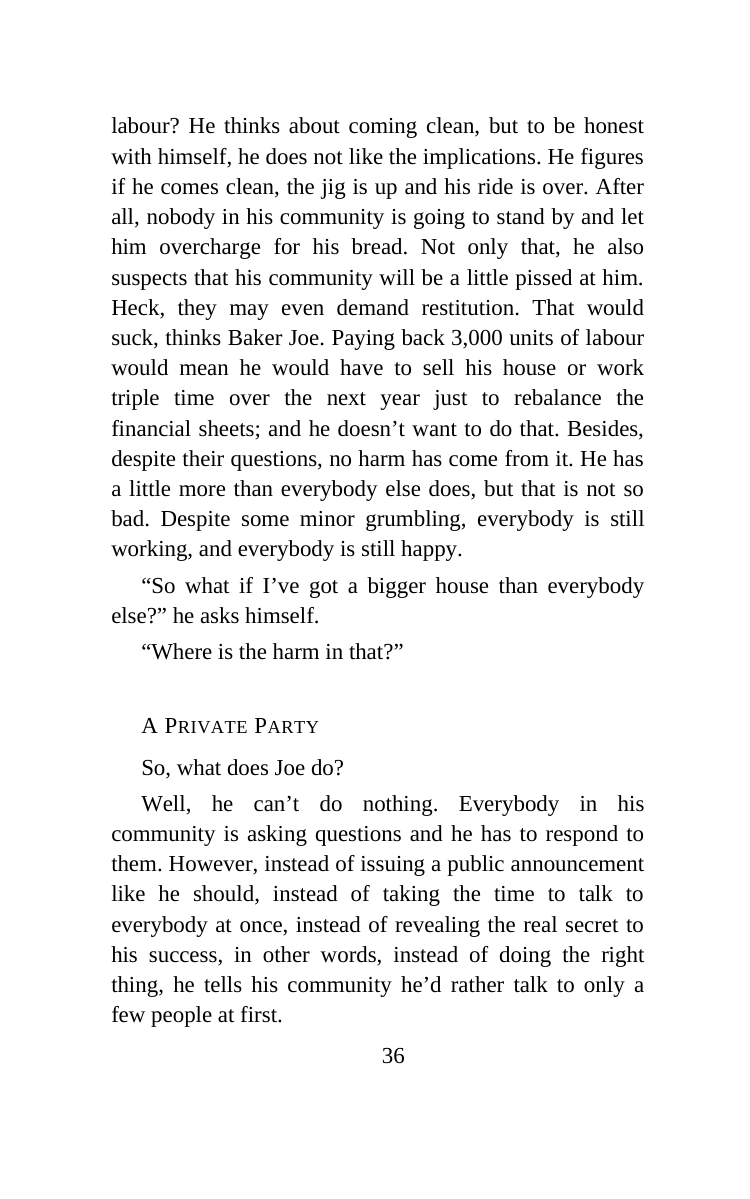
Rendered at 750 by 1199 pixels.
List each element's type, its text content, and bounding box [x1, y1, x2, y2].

text labour? He thinks about coming clean, but to be honest with himself, he does not like the implications. He figures if he comes clean, the jig is up and his ride is over. After all, nobody in his community is going to stand by and let him overcharge for his bread. Not only that, he also suspects that his community will be a little pissed at him. Heck, they may even demand restitution. That would suck, thinks Baker Joe. Paying back 3,000 units of labour would mean he would have to sell his house or work triple time over the next year just to rebalance the financial sheets; and he doesn’t want to do that. Besides, despite their questions, no harm has come from it. He has a little more than everybody else does, but that is not so bad. Despite some minor grumbling, everybody is still working, and everybody is still happy. [111, 112, 645, 562]
text “Where is the harm in that?” [111, 638, 645, 664]
text Well, he can’t do nothing. Everybody in his community is asking questions and he has to respond to them. However, instead of issuing a public announcement like he should, instead of taking the time to talk to everybody at once, instead of revealing the real secret to his success, in other words, instead of doing the right thing, he tells his community he’d rather talk to only a few people at first. [111, 790, 645, 1028]
text So, what does Joe do? [111, 753, 645, 780]
text “So what if I’ve got a bigger house than everybody else?” he asks himself. [111, 572, 645, 628]
subtitle A Private Party [141, 712, 645, 738]
